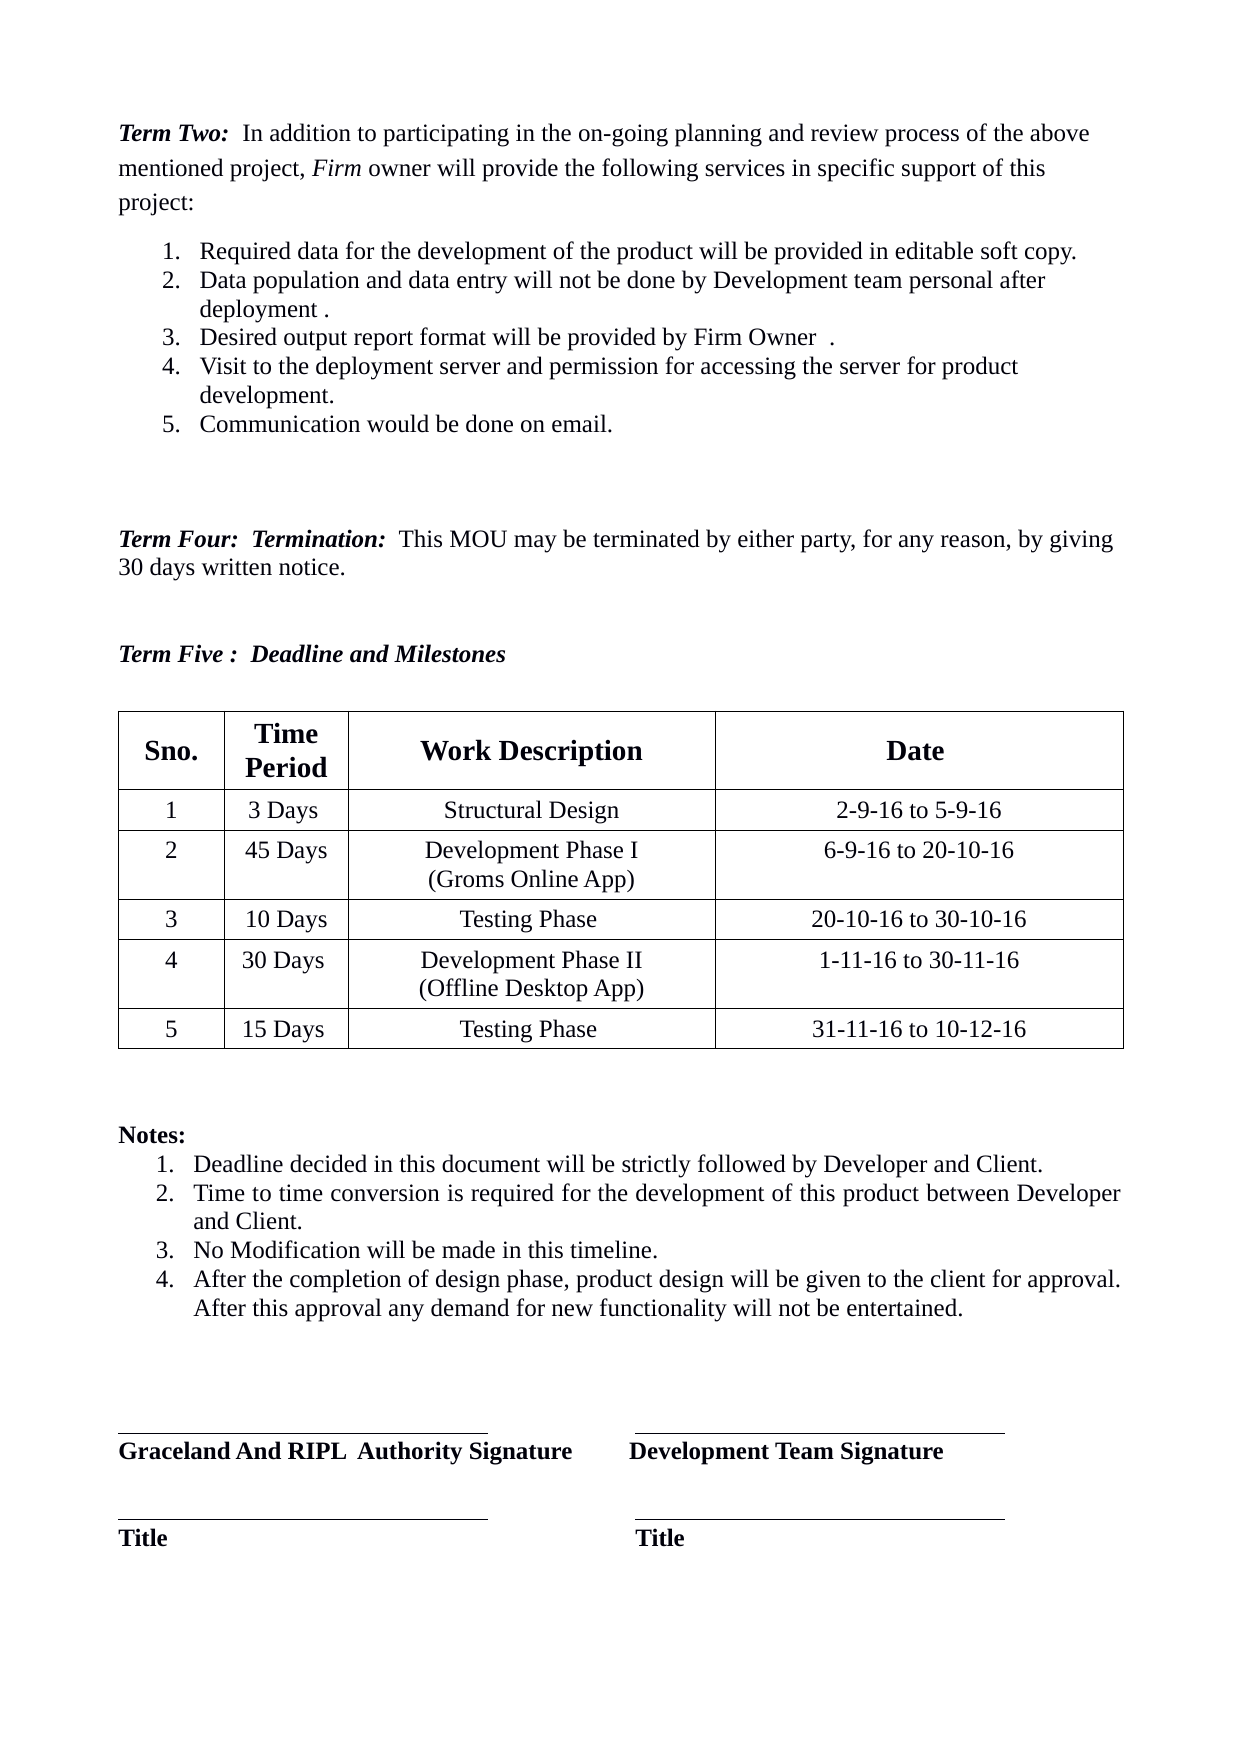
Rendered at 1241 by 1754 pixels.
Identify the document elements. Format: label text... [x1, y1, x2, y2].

table_cell 15 Days [225, 1009, 348, 1048]
table_cell 4 [119, 940, 224, 1008]
table_cell 10 Days [225, 900, 348, 939]
table_cell Testing Phase [349, 900, 715, 939]
list Data population and data entry will not be done by Development team personal after deployment . [162, 265, 1122, 322]
table_cell Development Phase II (Offline Desktop App) [349, 940, 715, 1008]
table_cell 30 Days [225, 940, 348, 1008]
list Required data for the development of the product will be provided in editable soft copy. [162, 236, 1122, 265]
table_header Date [716, 712, 1123, 789]
table_cell 45 Days [225, 831, 348, 898]
text Title Title [118, 1523, 1122, 1551]
table_cell Testing Phase [349, 1009, 715, 1048]
list Time to time conversion is required for the development of this product between Developer and Client. [156, 1178, 1122, 1235]
table_header Sno. [119, 712, 224, 789]
table_cell 5 [119, 1009, 224, 1048]
text Term Four: Termination: This MOU may be terminated by either party, for any reason, by giving 30 days written notice. [118, 524, 1122, 581]
text Term Five : Deadline and Milestones [118, 639, 1122, 667]
table_cell 3 [119, 900, 224, 939]
list After the completion of design phase, product design will be given to the client for approval. After this approval any demand for new functionality will not be entertained. [156, 1264, 1122, 1321]
table_cell 2-9-16 to 5-9-16 [716, 790, 1123, 829]
table_header Time Period [225, 712, 348, 789]
table_cell 1-11-16 to 30-11-16 [716, 940, 1123, 1008]
text Term Two: In addition to participating in the on-going planning and review process of the above mentioned project, Firm owner will provide the following services in specific support of this project: [118, 118, 1122, 216]
list Visit to the deployment server and permission for accessing the server for product development. [162, 351, 1122, 409]
table_cell 2 [119, 831, 224, 898]
list Communication would be done on email. [162, 409, 1122, 437]
table_cell 1 [119, 790, 224, 829]
list Deadline decided in this document will be strictly followed by Developer and Client. [156, 1149, 1122, 1178]
table_cell 6-9-16 to 20-10-16 [716, 831, 1123, 898]
table_cell 20-10-16 to 30-10-16 [716, 900, 1123, 939]
text Graceland And RIPL Authority Signature Development Team Signature [118, 1436, 1122, 1465]
table_cell 31-11-16 to 10-12-16 [716, 1009, 1123, 1048]
table_cell Structural Design [349, 790, 715, 829]
table_cell Development Phase I (Groms Online App) [349, 831, 715, 898]
table_header Work Description [349, 712, 715, 789]
list No Modification will be made in this timeline. [156, 1235, 1122, 1264]
table_cell 3 Days [225, 790, 348, 829]
text Notes: [118, 1120, 1122, 1149]
list Desired output report format will be provided by Firm Owner . [162, 322, 1122, 351]
